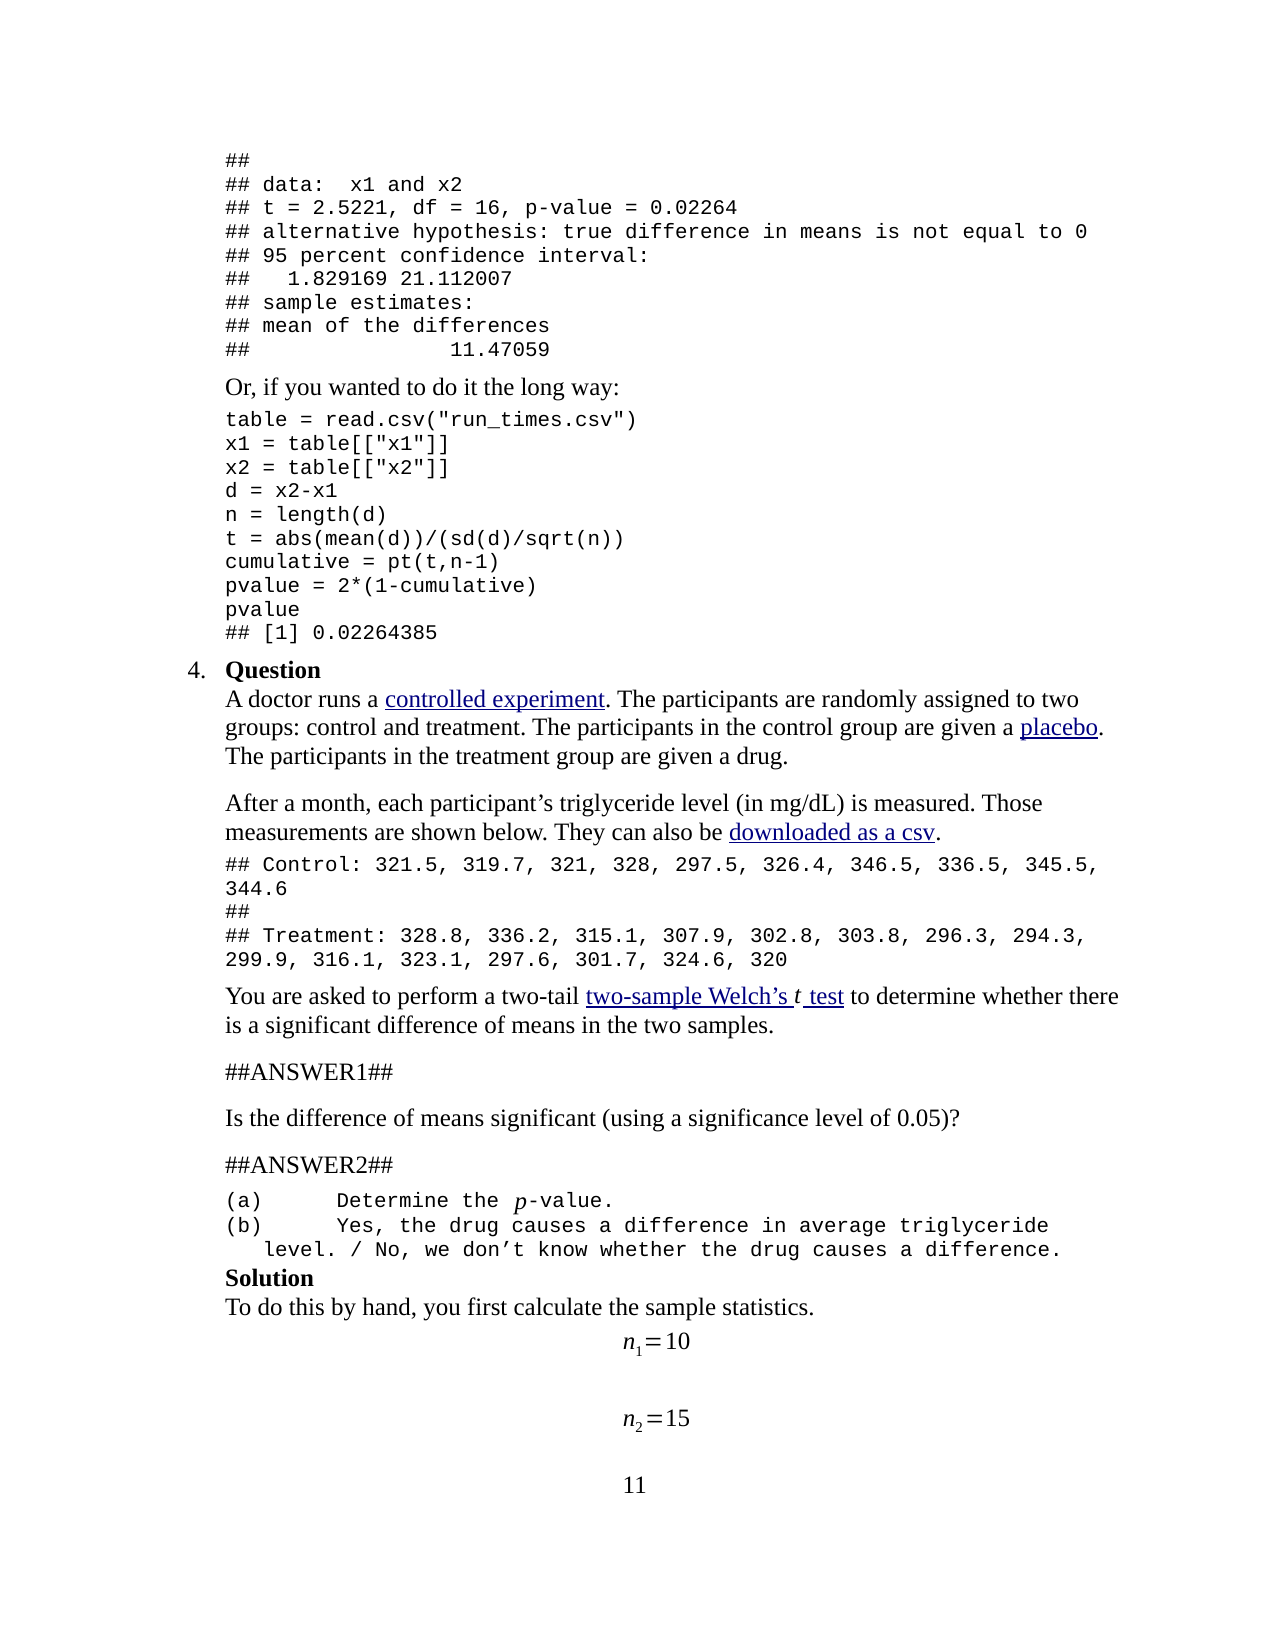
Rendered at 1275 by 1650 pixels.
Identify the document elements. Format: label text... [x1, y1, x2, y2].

list t = abs(mean(d))/(sd(d)/sqrt(n)) [187, 528, 1125, 551]
list Question A doctor runs a controlled experiment. The participants are randomly assigned to two groups: control and treatment. The participants in the control group are given a placebo. The participants in the treatment group are given a drug. [187, 655, 1125, 770]
list ## [1] 0.02264385 [187, 622, 1125, 646]
list ## mean of the differences [187, 316, 1125, 339]
list ## data: x1 and x2 [187, 174, 1125, 197]
list Determine the -value. [225, 1188, 1125, 1216]
list cumulative = pt(t,n-1) [187, 551, 1125, 575]
list x2 = table[["x2"]] [187, 457, 1125, 480]
list ## alternative hypothesis: true difference in means is not equal to 0 [187, 221, 1125, 244]
list n = length(d) [187, 504, 1125, 528]
list x1 = table[["x1"]] [187, 433, 1125, 457]
list ## sample estimates: [187, 292, 1125, 316]
list pvalue [187, 599, 1125, 622]
list Solution To do this by hand, you first calculate the sample statistics. [187, 1263, 1125, 1320]
list Is the difference of means significant (using a significance level of 0.05)? [187, 1103, 1125, 1132]
list Yes, the drug causes a difference in average triglyceride level. / No, we don’t know whether the drug causes a difference. [225, 1216, 1125, 1263]
list ## 11.47059 [187, 339, 1125, 363]
list d = x2-x1 [187, 480, 1125, 504]
list ## [187, 150, 1125, 174]
list ## 95 percent confidence interval: [187, 244, 1125, 268]
list ## 1.829169 21.112007 [187, 268, 1125, 292]
list After a month, each participant’s triglyceride level (in mg/dL) is measured. Those measurements are shown below. They can also be downloaded as a csv. [187, 788, 1125, 845]
list ## Treatment: 328.8, 336.2, 315.1, 307.9, 302.8, 303.8, 296.3, 294.3, 299.9, 316.1, 323.1, 297.6, 301.7, 324.6, 320 [187, 925, 1125, 972]
list ##ANSWER2## [187, 1150, 1125, 1179]
list table = read.csv("run_times.csv") [187, 409, 1125, 433]
list ## t = 2.5221, df = 16, p-value = 0.02264 [187, 197, 1125, 221]
list ##ANSWER1## [187, 1057, 1125, 1086]
list ## [187, 902, 1125, 925]
list pvalue = 2*(1-cumulative) [187, 575, 1125, 599]
list ## Control: 321.5, 319.7, 321, 328, 297.5, 326.4, 346.5, 336.5, 345.5, 344.6 [187, 854, 1125, 902]
list You are asked to perform a two-tail two-sample Welch’s test to determine whether there is a significant difference of means in the two samples. [187, 981, 1125, 1039]
list Or, if you wanted to do it the long way: [187, 372, 1125, 401]
